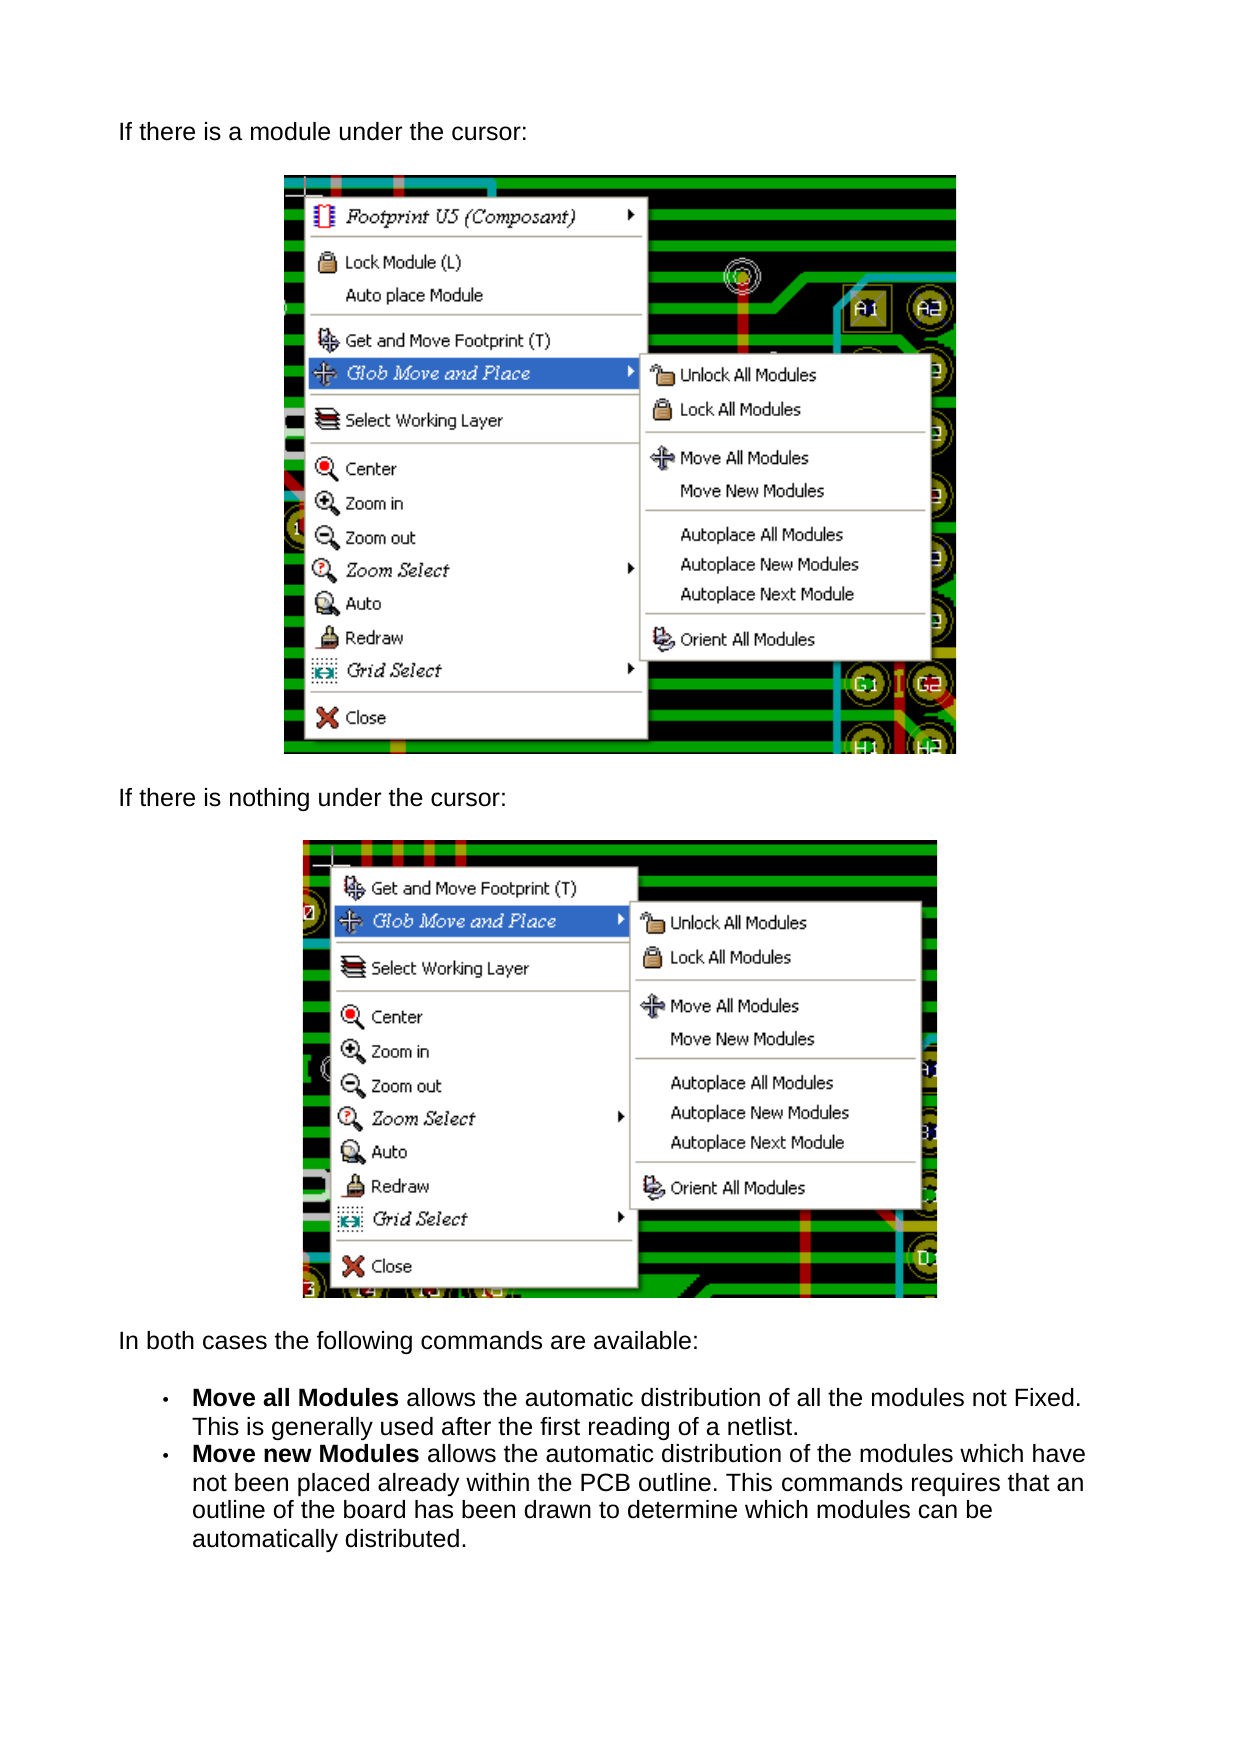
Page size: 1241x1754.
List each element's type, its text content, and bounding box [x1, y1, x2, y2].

text If there is a module under the cursor: [118, 118, 1122, 146]
list Move all Modules allows the automatic distribution of all the modules not Fixed. This is generally used after the first reading of a netlist. [162, 1384, 1122, 1440]
text If there is nothing under the cursor: [118, 783, 1122, 811]
picture [302, 840, 938, 1298]
list Move new Modules allows the automatic distribution of the modules which have not been placed already within the PCB outline. This commands requires that an outline of the board has been drawn to determine which modules can be automatically distributed. [162, 1440, 1122, 1552]
subtitle In both cases the following commands are available: [118, 1327, 1122, 1355]
picture [284, 175, 957, 754]
